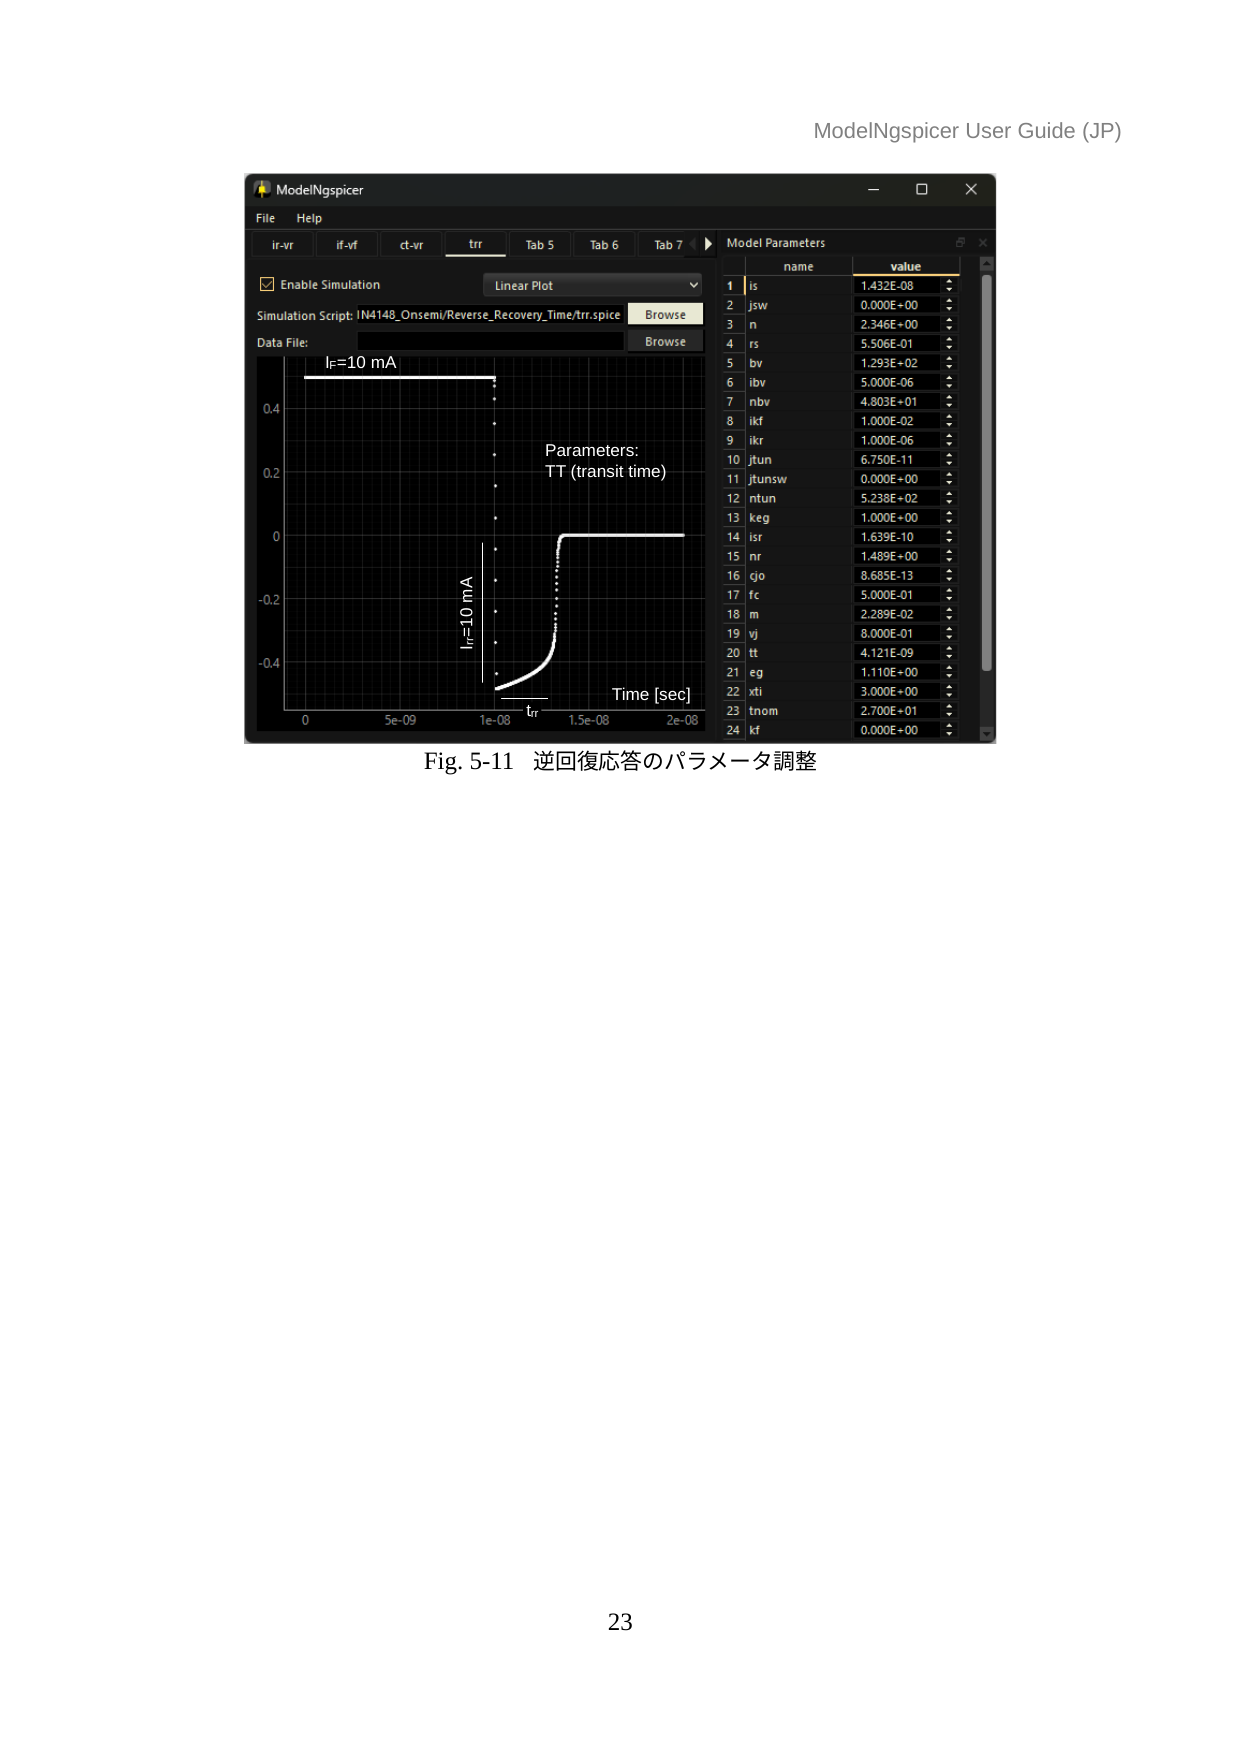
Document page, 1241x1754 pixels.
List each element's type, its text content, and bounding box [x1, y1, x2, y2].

text Fig. 5-11 逆回復応答のパラメータ調整 [118, 173, 1122, 776]
